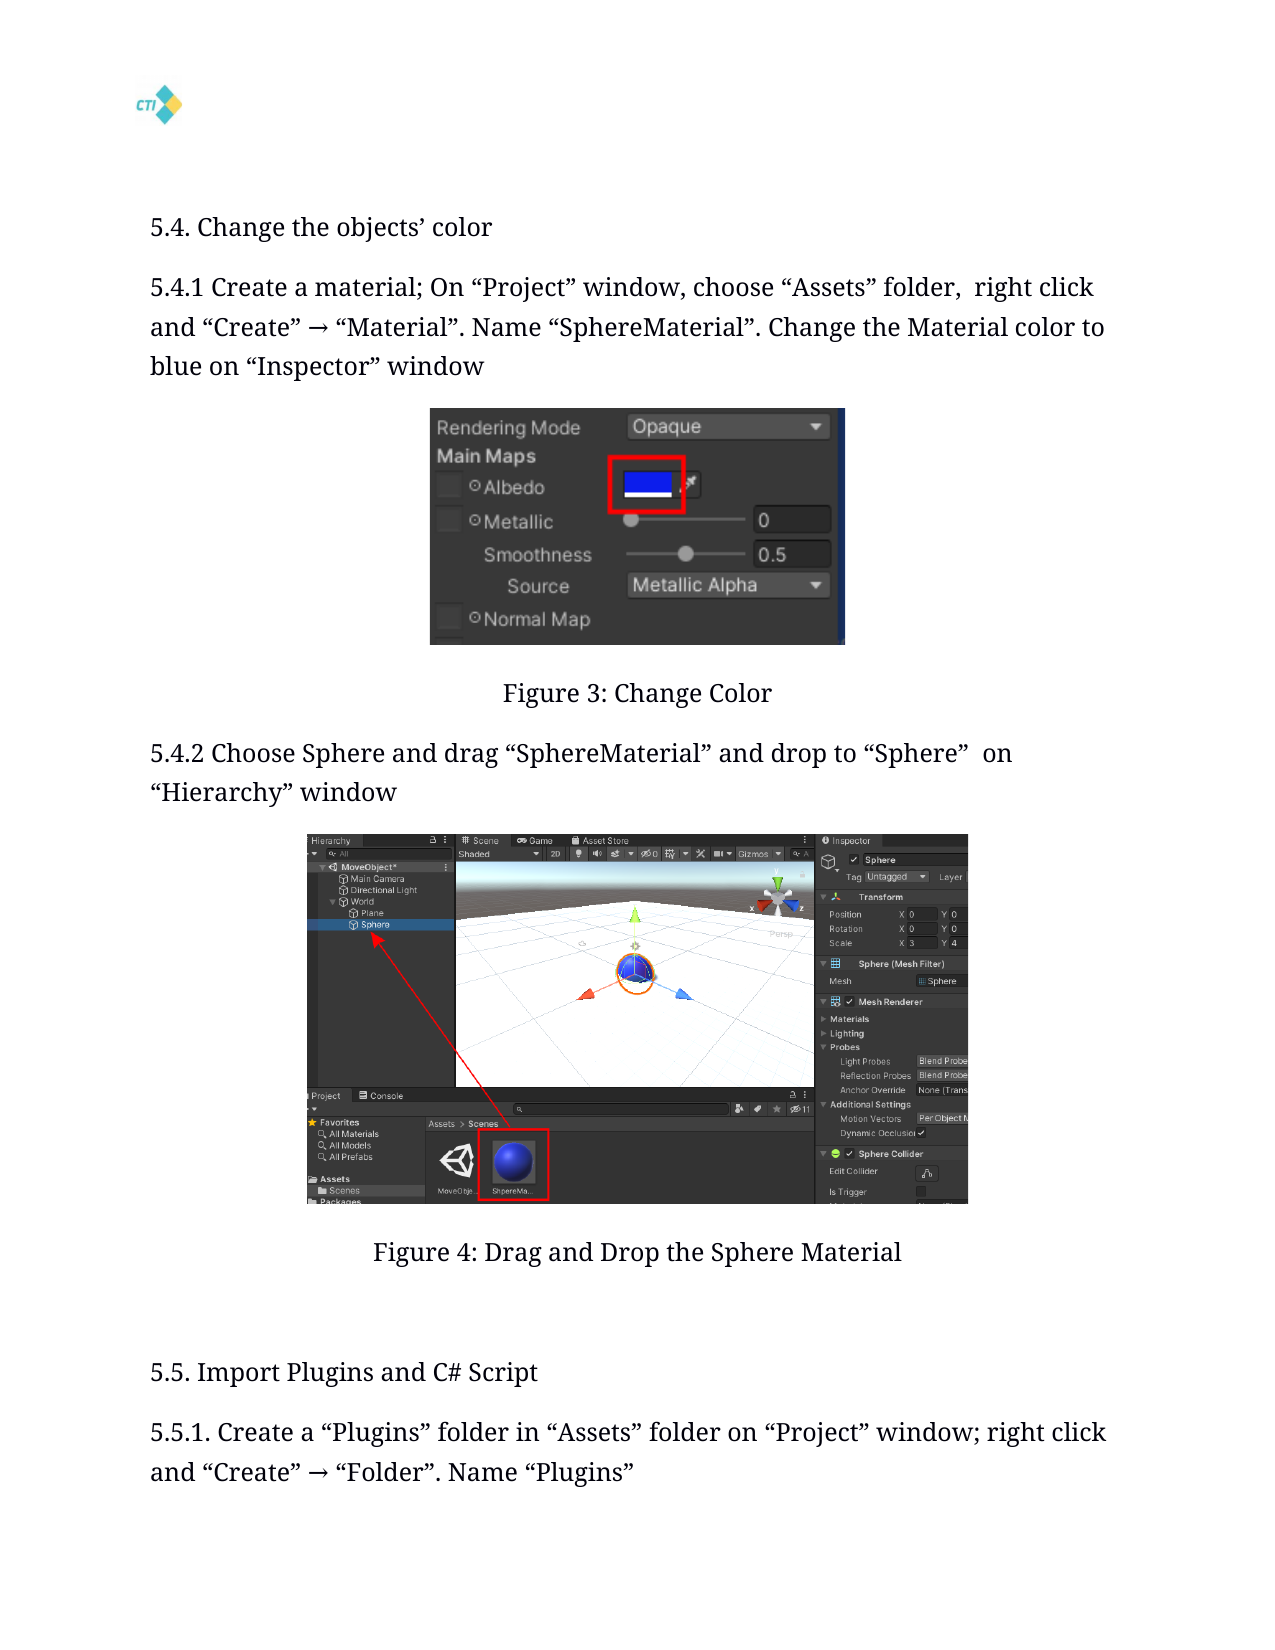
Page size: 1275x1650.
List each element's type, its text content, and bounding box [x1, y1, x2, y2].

text Figure 3: Change Color [150, 408, 1125, 709]
text 5.5. Import Plugins and C# Script [150, 1355, 1125, 1389]
text Figure 4: Drag and Drop the Sphere Material [150, 834, 1125, 1269]
text 5.4. Change the objects’ color [150, 210, 1125, 244]
text 5.5.1. Create a “Plugins” folder in “Assets” folder on “Project” window; right click and “Create” → “Folder”. Name “Plugins” [150, 1415, 1125, 1488]
picture [307, 834, 969, 1204]
text 5.4.2 Choose Sphere and drag “SphereMaterial” and drop to “Sphere” on “Hierarchy” window [150, 735, 1125, 808]
picture [429, 408, 846, 645]
picture [134, 75, 183, 126]
text 5.4.1 Create a material; On “Project” window, choose “Assets” folder, right click and “Create” → “Material”. Name “SphereMaterial”. Change the Material color to blue on “Inspector” window [150, 270, 1125, 382]
